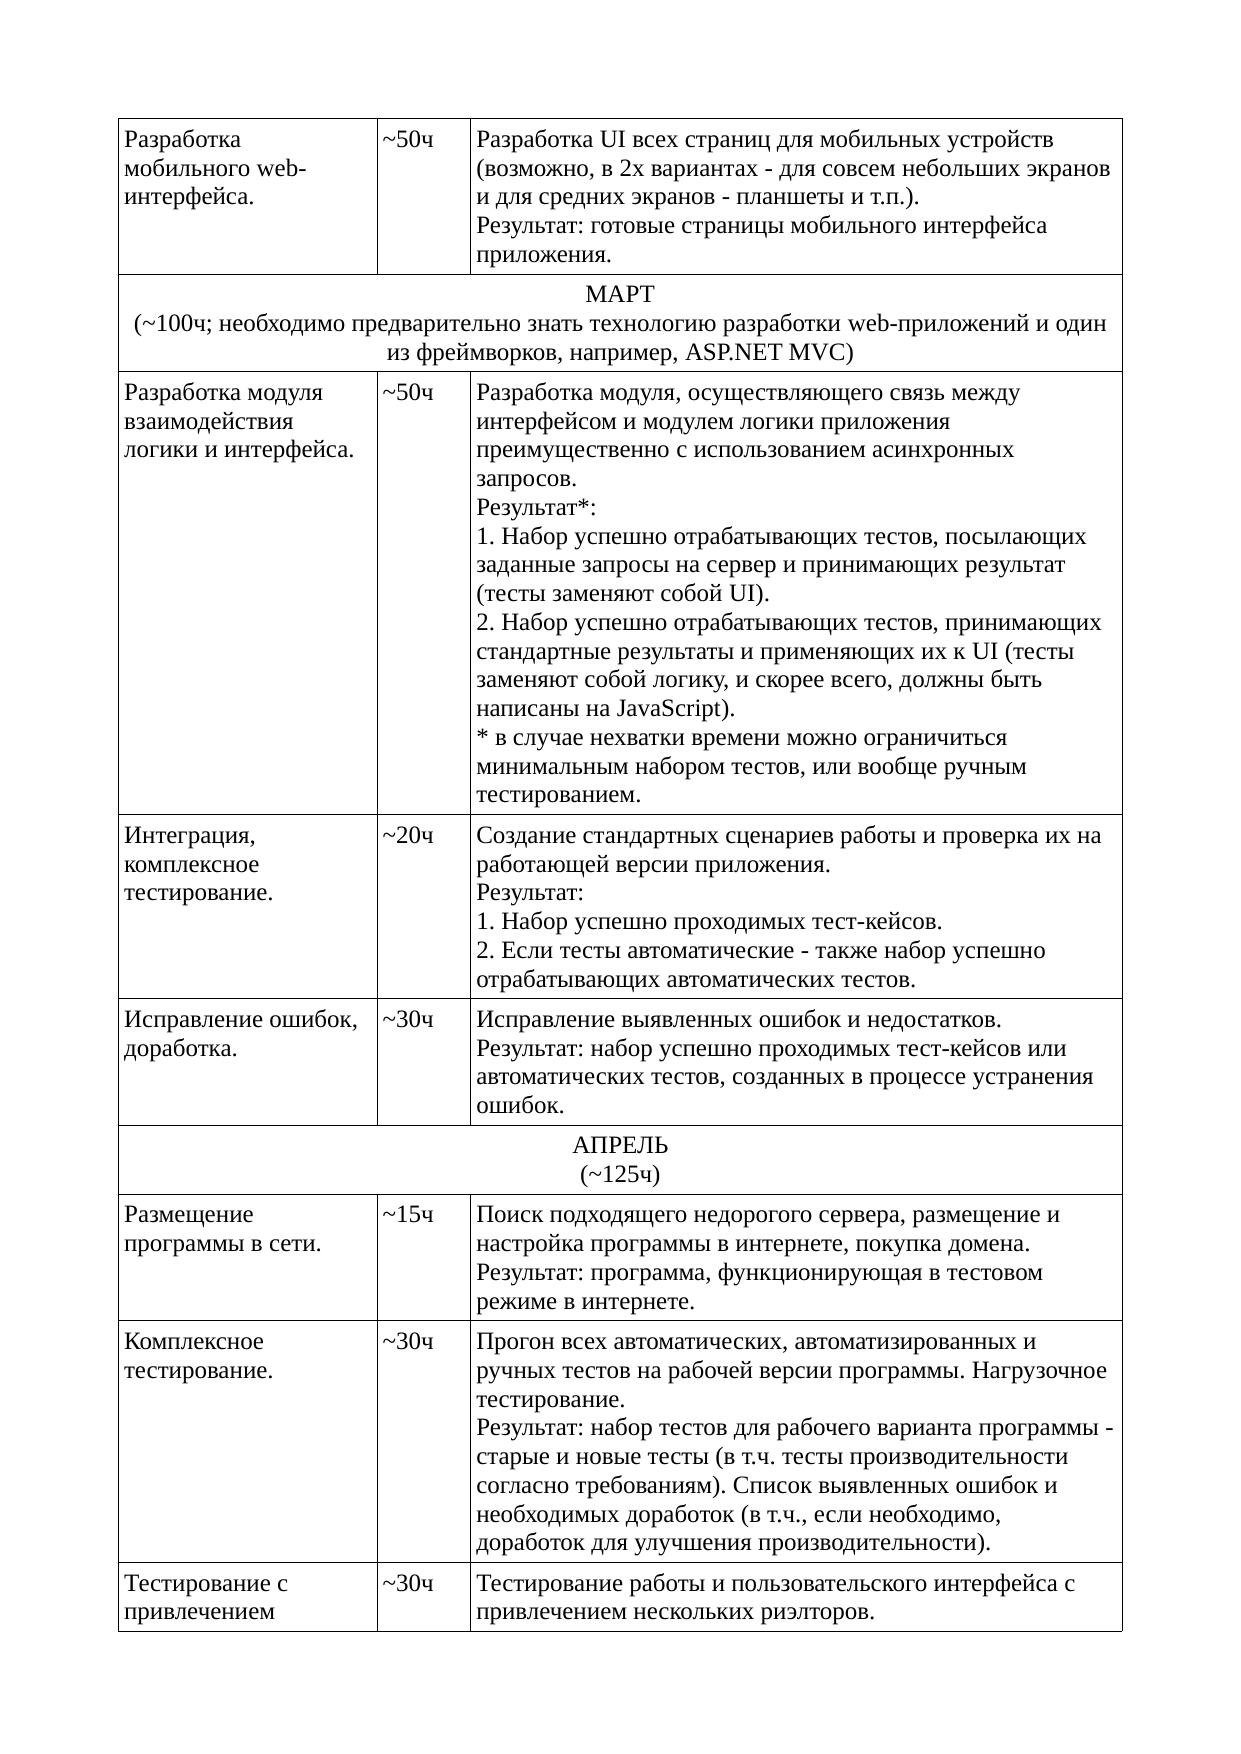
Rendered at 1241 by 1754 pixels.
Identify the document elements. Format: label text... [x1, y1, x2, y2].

table_cell Исправление выявленных ошибок и недостатков. Результат: набор успешно проходимых тест-кейсов или автоматических тестов, созданных в процессе устранения ошибок. [471, 999, 1122, 1125]
table_cell Комплексное тестирование. [119, 1321, 377, 1562]
table_cell Тестирование работы и пользовательского интерфейса с привлечением нескольких риэлторов. [471, 1563, 1122, 1631]
table_cell Разработка мобильного web-интерфейса. [119, 119, 377, 273]
table_cell Разработка модуля взаимодействия логики и интерфейса. [119, 372, 377, 814]
table_cell МАРТ (~100ч; необходимо предварительно знать технологию разработки web-приложений и один из фреймворков, например, ASP.NET MVC) [119, 275, 1122, 371]
table_cell Тестирование с привлечением [119, 1563, 377, 1631]
table_cell Создание стандартных сценариев работы и проверка их на работающей версии приложения. Результат: 1. Набор успешно проходимых тест-кейсов. 2. Если тесты автоматические - также набор успешно отрабатывающих автоматических тестов. [471, 815, 1122, 998]
table_cell Разработка UI всех страниц для мобильных устройств (возможно, в 2х вариантах - для совсем небольших экранов и для средних экранов - планшеты и т.п.). Результат: готовые страницы мобильного интерфейса приложения. [471, 119, 1122, 273]
table_cell ~30ч [378, 999, 470, 1125]
table_cell ~20ч [378, 815, 470, 998]
table_cell ~15ч [378, 1195, 470, 1320]
table_cell Интеграция, комплексное тестирование. [119, 815, 377, 998]
table_cell ~30ч [378, 1321, 470, 1562]
table_cell Размещение программы в сети. [119, 1195, 377, 1320]
table_cell ~50ч [378, 119, 470, 273]
table_cell Разработка модуля, осуществляющего связь между интерфейсом и модулем логики приложения преимущественно с использованием асинхронных запросов. Результат*: 1. Набор успешно отрабатывающих тестов, посылающих заданные запросы на сервер и принимающих результат (тесты заменяют собой UI). 2. Набор успешно отрабатывающих тестов, принимающих стандартные результаты и применяющих их к UI (тесты заменяют собой логику, и скорее всего, должны быть написаны на JavaScript). * в случае нехватки времени можно ограничиться минимальным набором тестов, или вообще ручным тестированием. [471, 372, 1122, 814]
table_cell Исправление ошибок, доработка. [119, 999, 377, 1125]
table_cell Поиск подходящего недорогого сервера, размещение и настройка программы в интернете, покупка домена. Результат: программа, функционирующая в тестовом режиме в интернете. [471, 1195, 1122, 1320]
table_cell ~30ч [378, 1563, 470, 1631]
table_cell Прогон всех автоматических, автоматизированных и ручных тестов на рабочей версии программы. Нагрузочное тестирование. Результат: набор тестов для рабочего варианта программы - старые и новые тесты (в т.ч. тесты производительности согласно требованиям). Список выявленных ошибок и необходимых доработок (в т.ч., если необходимо, доработок для улучшения производительности). [471, 1321, 1122, 1562]
table_cell ~50ч [378, 372, 470, 814]
table_cell АПРЕЛЬ (~125ч) [119, 1126, 1122, 1194]
